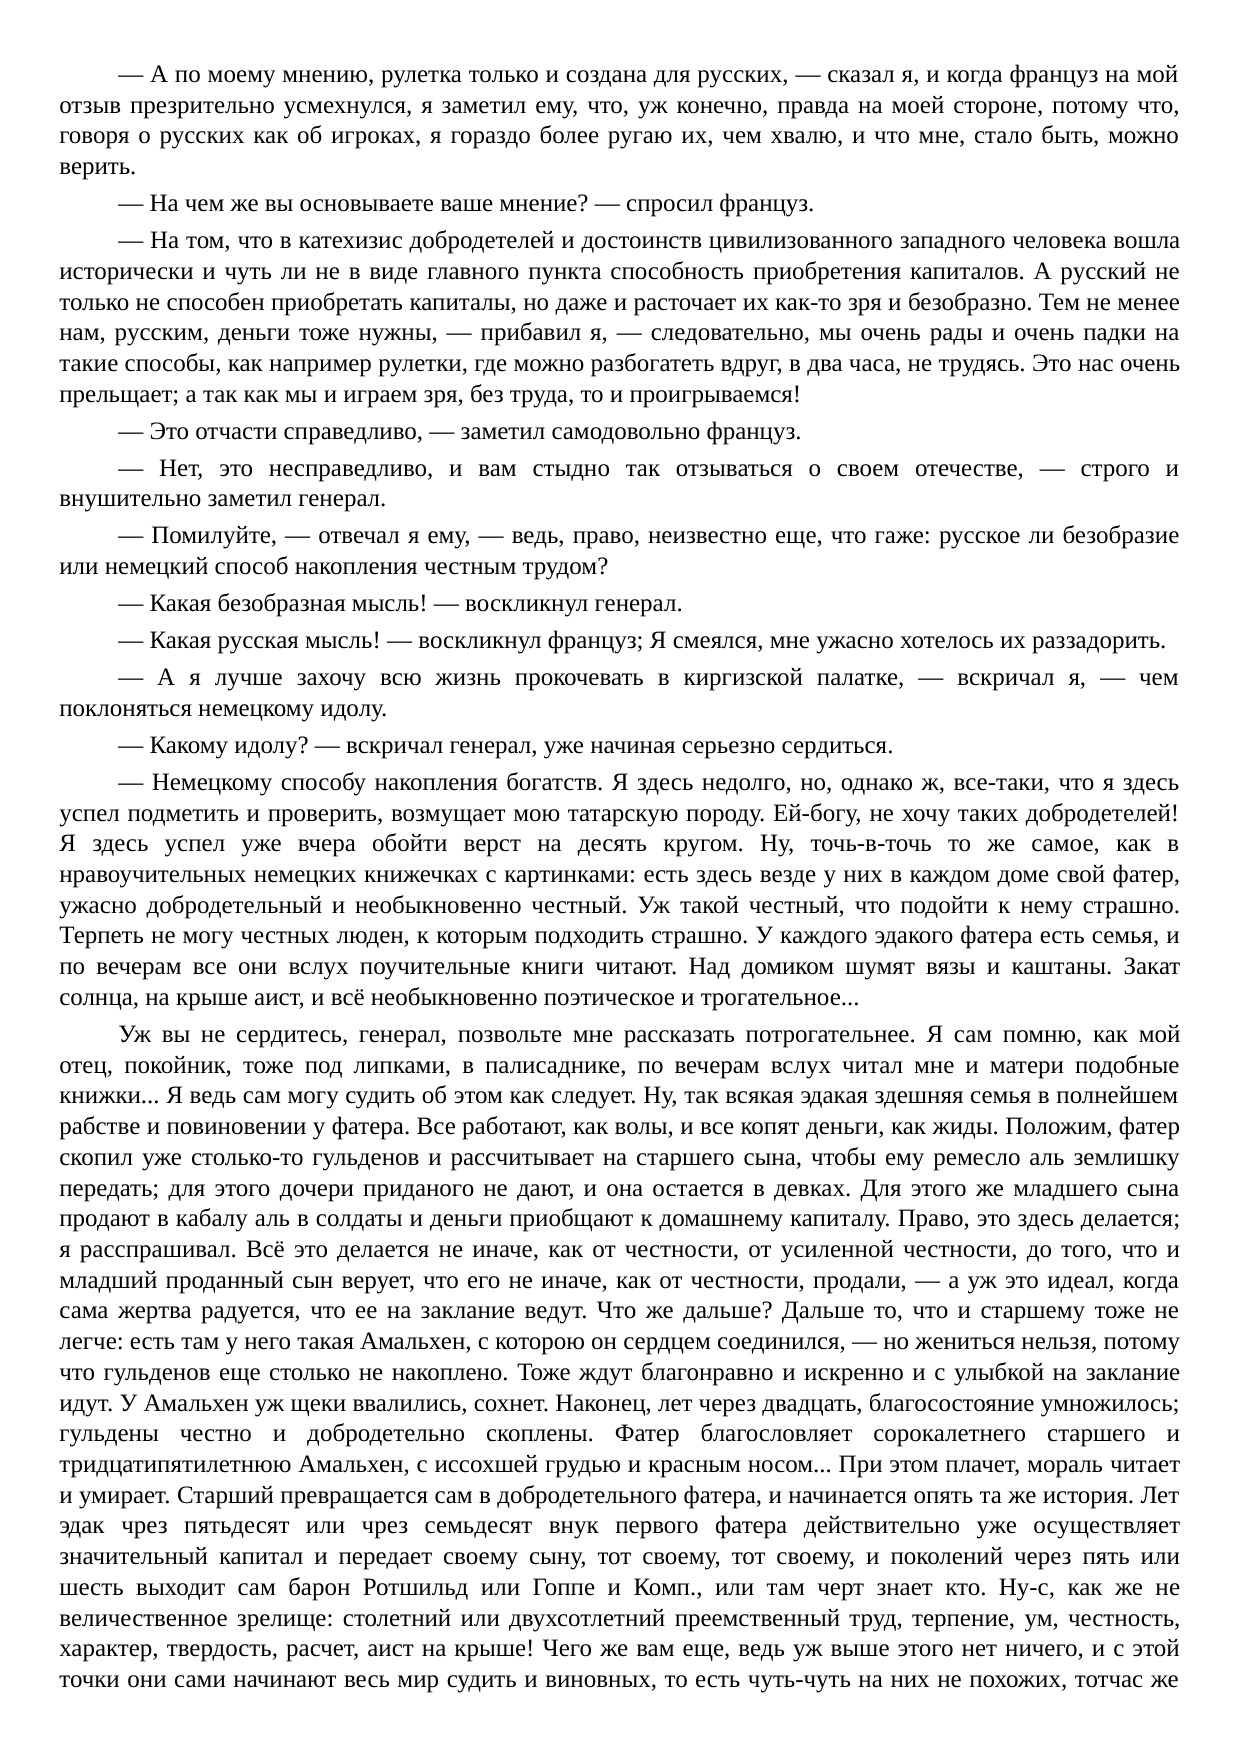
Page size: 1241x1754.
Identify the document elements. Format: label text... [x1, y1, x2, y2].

text — Немецкому способу накопления богатств. Я здесь недолго, но, однако ж, все-таки, что я здесь успел подметить и проверить, возмущает мою татарскую породу. Ей-богу, не хочу таких добродетелей! Я здесь успел уже вчера обойти верст на десять кругом. Ну, точь-в-точь то же самое, как в нравоучительных немецких книжечках с картинками: есть здесь везде у них в каждом доме свой фатер, ужасно добродетельный и необыкновенно честный. Уж такой честный, что подойти к нему страшно. Терпеть не могу честных люден, к которым подходить страшно. У каждого эдакого фатера есть семья, и по вечерам все они вслух поучительные книги читают. Над домиком шумят вязы и каштаны. Закат солнца, на крыше аист, и всё необыкновенно поэтическое и трогательное... [59, 767, 1181, 1011]
text — А по моему мнению, рулетка только и создана для русских, — сказал я, и когда француз на мой отзыв презрительно усмехнулся, я заметил ему, что, уж конечно, правда на моей стороне, потому что, говоря о русских как об игроках, я гораздо более ругаю их, чем хвалю, и что мне, стало быть, можно верить. [59, 59, 1181, 180]
text — Нет, это несправедливо, и вам стыдно так отзываться о своем отечестве, — строго и внушительно заметил генерал. [59, 453, 1181, 512]
text — А я лучше захочу всю жизнь прокочевать в киргизской палатке, — вскричал я, — чем поклоняться немецкому идолу. [59, 662, 1181, 722]
text — На том, что в катехизис добродетелей и достоинств цивилизованного западного человека вошла исторически и чуть ли не в виде главного пункта способность приобретения капиталов. А русский не только не способен приобретать капиталы, но даже и расточает их как-то зря и безобразно. Тем не менее нам, русским, деньги тоже нужны, — прибавил я, — следовательно, мы очень рады и очень падки на такие способы, как например рулетки, где можно разбогатеть вдруг, в два часа, не трудясь. Это нас очень прельщает; а так как мы и играем зря, без труда, то и проигрываемся! [59, 225, 1181, 408]
text — Помилуйте, — отвечал я ему, — ведь, право, неизвестно еще, что гаже: русское ли безобразие или немецкий способ накопления честным трудом? [59, 521, 1181, 580]
text Уж вы не сердитесь, генерал, позвольте мне рассказать потрогательнее. Я сам помню, как мой отец, покойник, тоже под липками, в палисаднике, по вечерам вслух читал мне и матери подобные книжки... Я ведь сам могу судить об этом как следует. Ну, так всякая эдакая здешняя семья в полнейшем рабстве и повиновении у фатера. Все работают, как волы, и все копят деньги, как жиды. Положим, фатер скопил уже столько-то гульденов и рассчитывает на старшего сына, чтобы ему ремесло аль землишку передать; для этого дочери приданого не дают, и она остается в девках. Для этого же младшего сына продают в кабалу аль в солдаты и деньги приобщают к домашнему капиталу. Право, это здесь делается; я расспрашивал. Всё это делается не иначе, как от честности, от усиленной честности, до того, что и младший проданный сын верует, что его не иначе, как от честности, продали, — а уж это идеал, когда сама жертва радуется, что ее на заклание ведут. Что же дальше? Дальше то, что и старшему тоже не легче: есть там у него такая Амальхен, с которою он сердцем соединился, — но жениться нельзя, потому что гульденов еще столько не накоплено. Тоже ждут благонравно и искренно и с улыбкой на заклание идут. У Амальхен уж щеки ввалились, сохнет. Наконец, лет через двадцать, благосостояние умножилось; гульдены честно и добродетельно скоплены. Фатер благословляет сорокалетнего старшего и тридцатипятилетнюю Амальхен, с иссохшей грудью и красным носом... При этом плачет, мораль читает и умирает. Старший превращается сам в добродетельного фатера, и начинается опять та же история. Лет эдак чрез пятьдесят или чрез семьдесят внук первого фатера действительно уже осуществляет значительный капитал и передает своему сыну, тот своему, тот своему, и поколений через пять или шесть выходит сам барон Ротшильд или Гоппе и Комп., или там черт знает кто. Ну-с, как же не величественное зрелище: столетний или двухсотлетний преемственный труд, терпение, ум, честность, характер, твердость, расчет, аист на крыше! Чего же вам еще, ведь уж выше этого нет ничего, и с этой точки они сами начинают весь мир судить и виновных, то есть чуть-чуть на них не похожих, тотчас же [59, 1019, 1181, 1693]
text — На чем же вы основываете ваше мнение? — спросил француз. [59, 188, 1181, 217]
text — Какая безобразная мысль! — воскликнул генерал. [59, 588, 1181, 617]
text — Это отчасти справедливо, — заметил самодовольно француз. [59, 416, 1181, 444]
text — Какому идолу? — вскричал генерал, уже начиная серьезно сердиться. [59, 730, 1181, 759]
text — Какая русская мысль! — воскликнул француз; Я смеялся, мне ужасно хотелось их раззадорить. [59, 625, 1181, 654]
